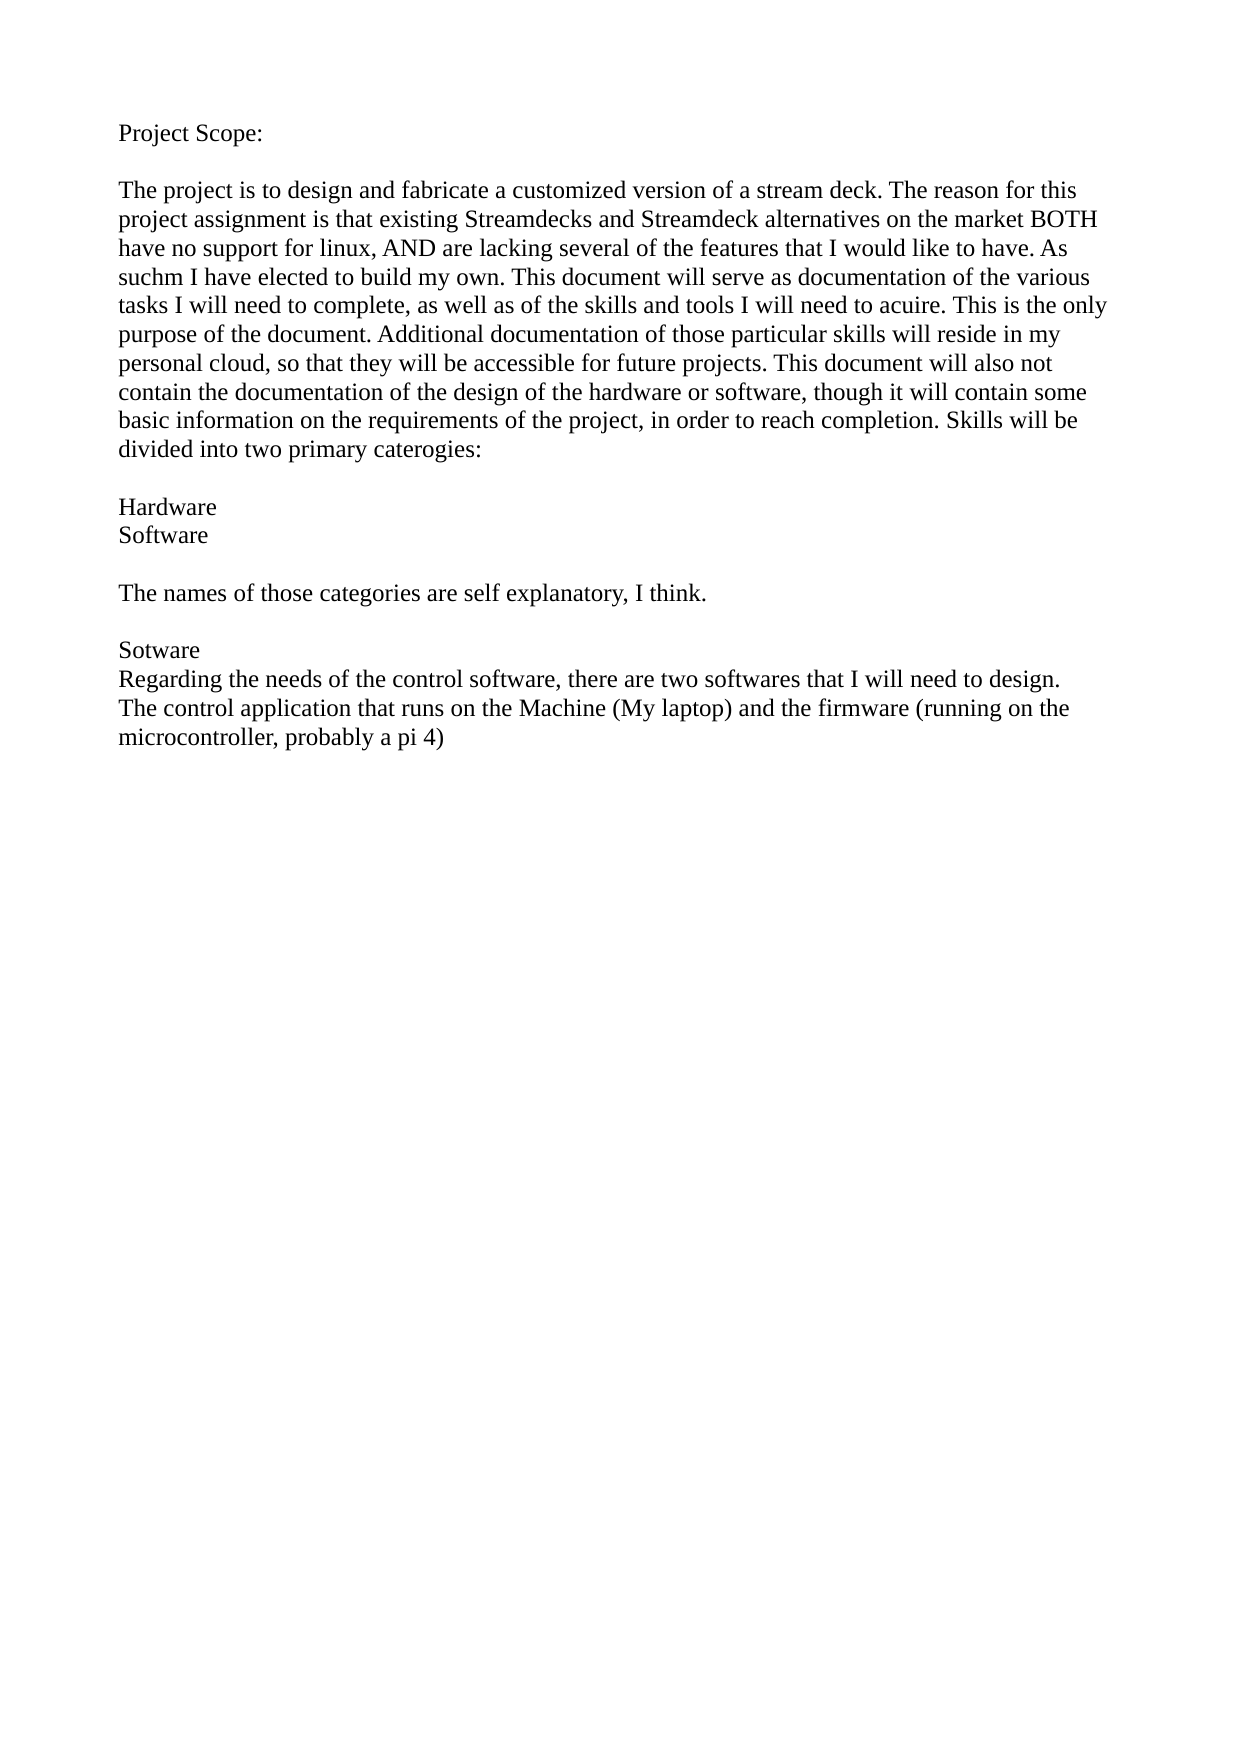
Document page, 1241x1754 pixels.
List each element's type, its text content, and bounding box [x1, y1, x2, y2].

text Regarding the needs of the control software, there are two softwares that I will need to design. [118, 664, 1122, 693]
text The project is to design and fabricate a customized version of a stream deck. The reason for this project assignment is that existing Streamdecks and Streamdeck alternatives on the market BOTH have no support for linux, AND are lacking several of the features that I would like to have. As suchm I have elected to build my own. This document will serve as documentation of the various tasks I will need to complete, as well as of the skills and tools I will need to acuire. This is the only purpose of the document. Additional documentation of those particular skills will reside in my personal cloud, so that they will be accessible for future projects. This document will also not contain the documentation of the design of the hardware or software, though it will contain some basic information on the requirements of the project, in order to reach completion. Skills will be divided into two primary caterogies: [118, 176, 1122, 463]
text The names of those categories are self explanatory, I think. [118, 578, 1122, 607]
text The control application that runs on the Machine (My laptop) and the firmware (running on the microcontroller, probably a pi 4) [118, 693, 1122, 751]
text Project Scope: [118, 118, 1122, 147]
text Software [118, 521, 1122, 549]
text Sotware [118, 636, 1122, 664]
text Hardware [118, 492, 1122, 521]
